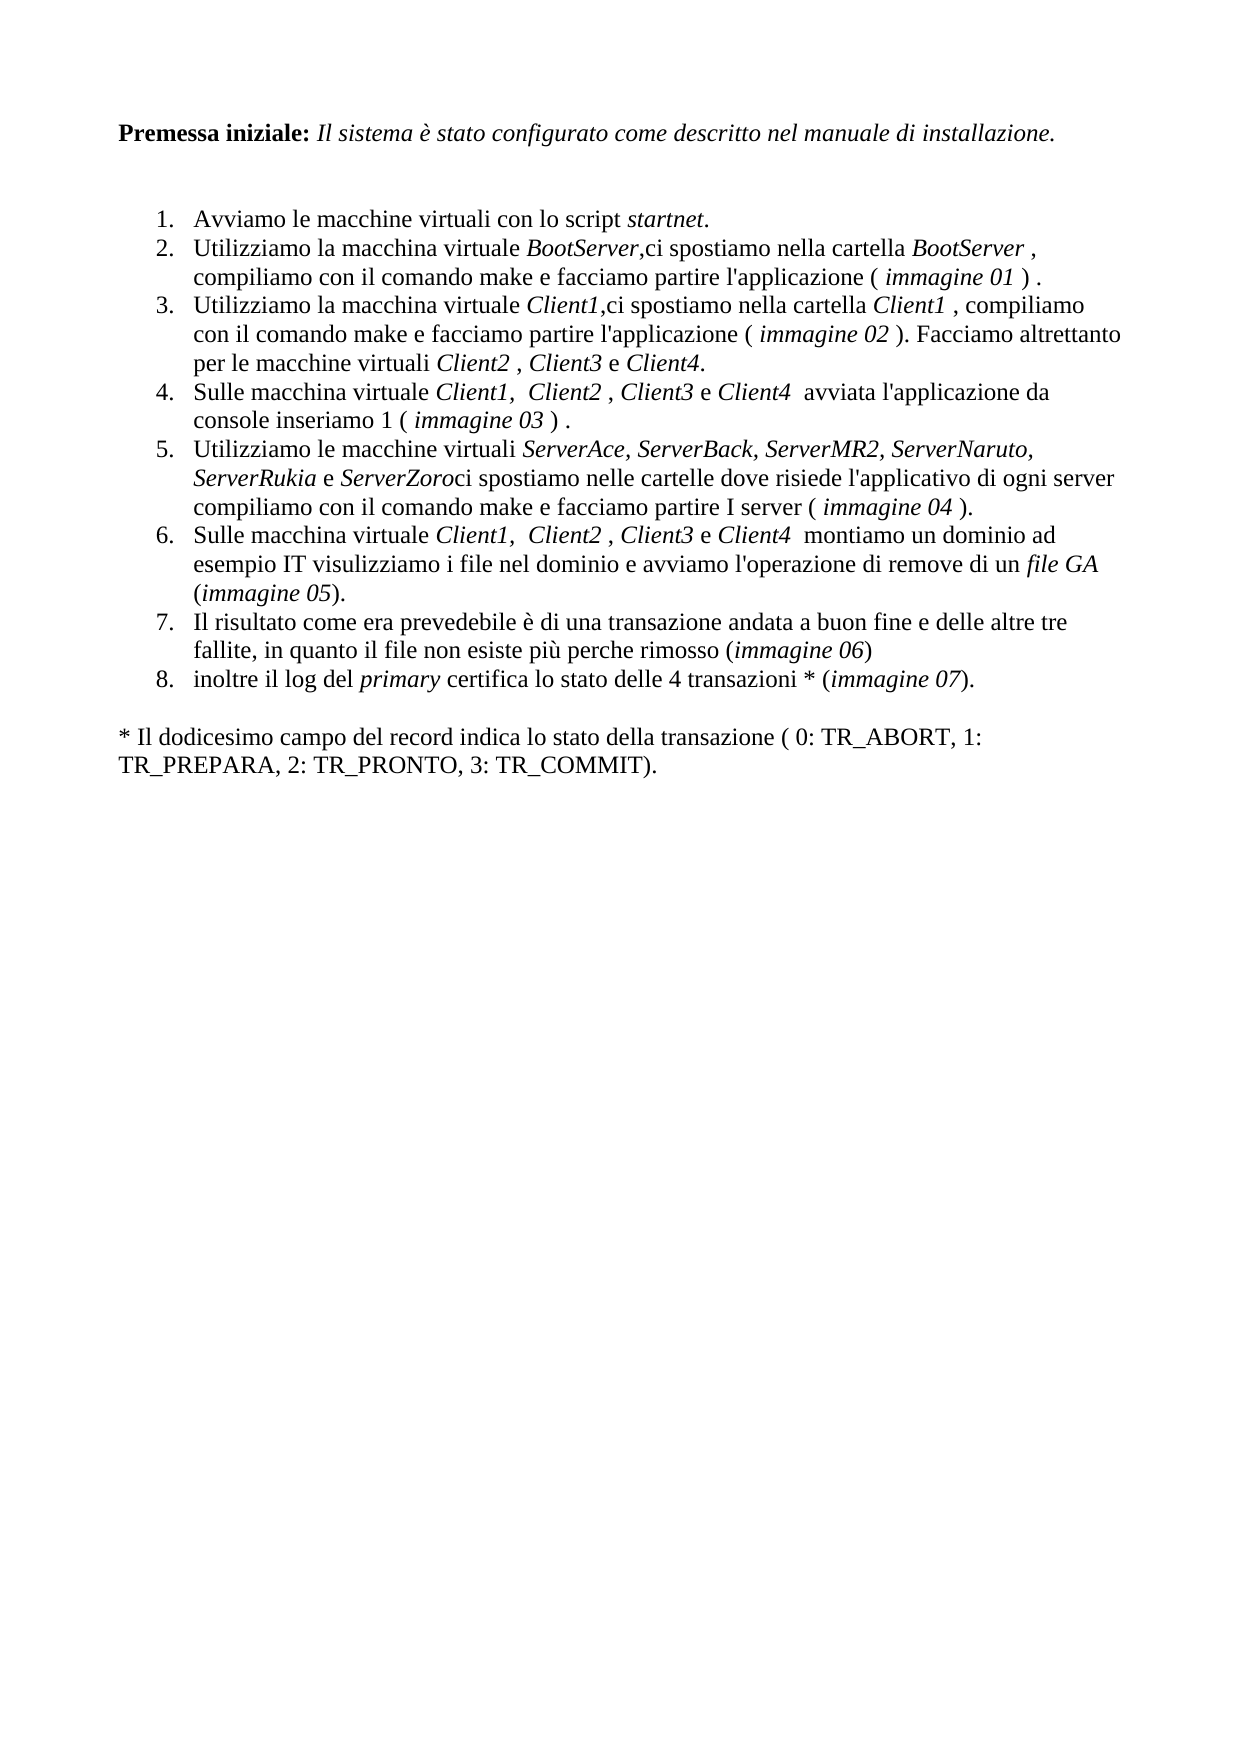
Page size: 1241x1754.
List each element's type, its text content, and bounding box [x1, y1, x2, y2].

list Sulle macchina virtuale Client1, Client2 , Client3 e Client4 montiamo un dominio ad esempio IT visulizziamo i file nel dominio e avviamo l'operazione di remove di un file GA (immagine 05). [156, 521, 1122, 607]
text * Il dodicesimo campo del record indica lo stato della transazione ( 0: TR_ABORT, 1: TR_PREPARA, 2: TR_PRONTO, 3: TR_COMMIT). [118, 722, 1122, 779]
text Premessa iniziale: Il sistema è stato configurato come descritto nel manuale di installazione. [118, 118, 1122, 147]
list Utilizziamo la macchina virtuale Client1,ci spostiamo nella cartella Client1 , compiliamo con il comando make e facciamo partire l'applicazione ( immagine 02 ). Facciamo altrettanto per le macchine virtuali Client2 , Client3 e Client4. [156, 291, 1122, 377]
list Sulle macchina virtuale Client1, Client2 , Client3 e Client4 avviata l'applicazione da console inseriamo 1 ( immagine 03 ) . [156, 377, 1122, 434]
list Il risultato come era prevedebile è di una transazione andata a buon fine e delle altre tre fallite, in quanto il file non esiste più perche rimosso (immagine 06) [156, 607, 1122, 664]
list Avviamo le macchine virtuali con lo script startnet. [156, 204, 1122, 233]
list inoltre il log del primary certifica lo stato delle 4 transazioni * (immagine 07). [156, 664, 1122, 693]
list Utilizziamo la macchina virtuale BootServer,ci spostiamo nella cartella BootServer , compiliamo con il comando make e facciamo partire l'applicazione ( immagine 01 ) . [156, 233, 1122, 291]
list Utilizziamo le macchine virtuali ServerAce, ServerBack, ServerMR2, ServerNaruto, ServerRukia e ServerZoroci spostiamo nelle cartelle dove risiede l'applicativo di ogni server compiliamo con il comando make e facciamo partire I server ( immagine 04 ). [156, 434, 1122, 521]
